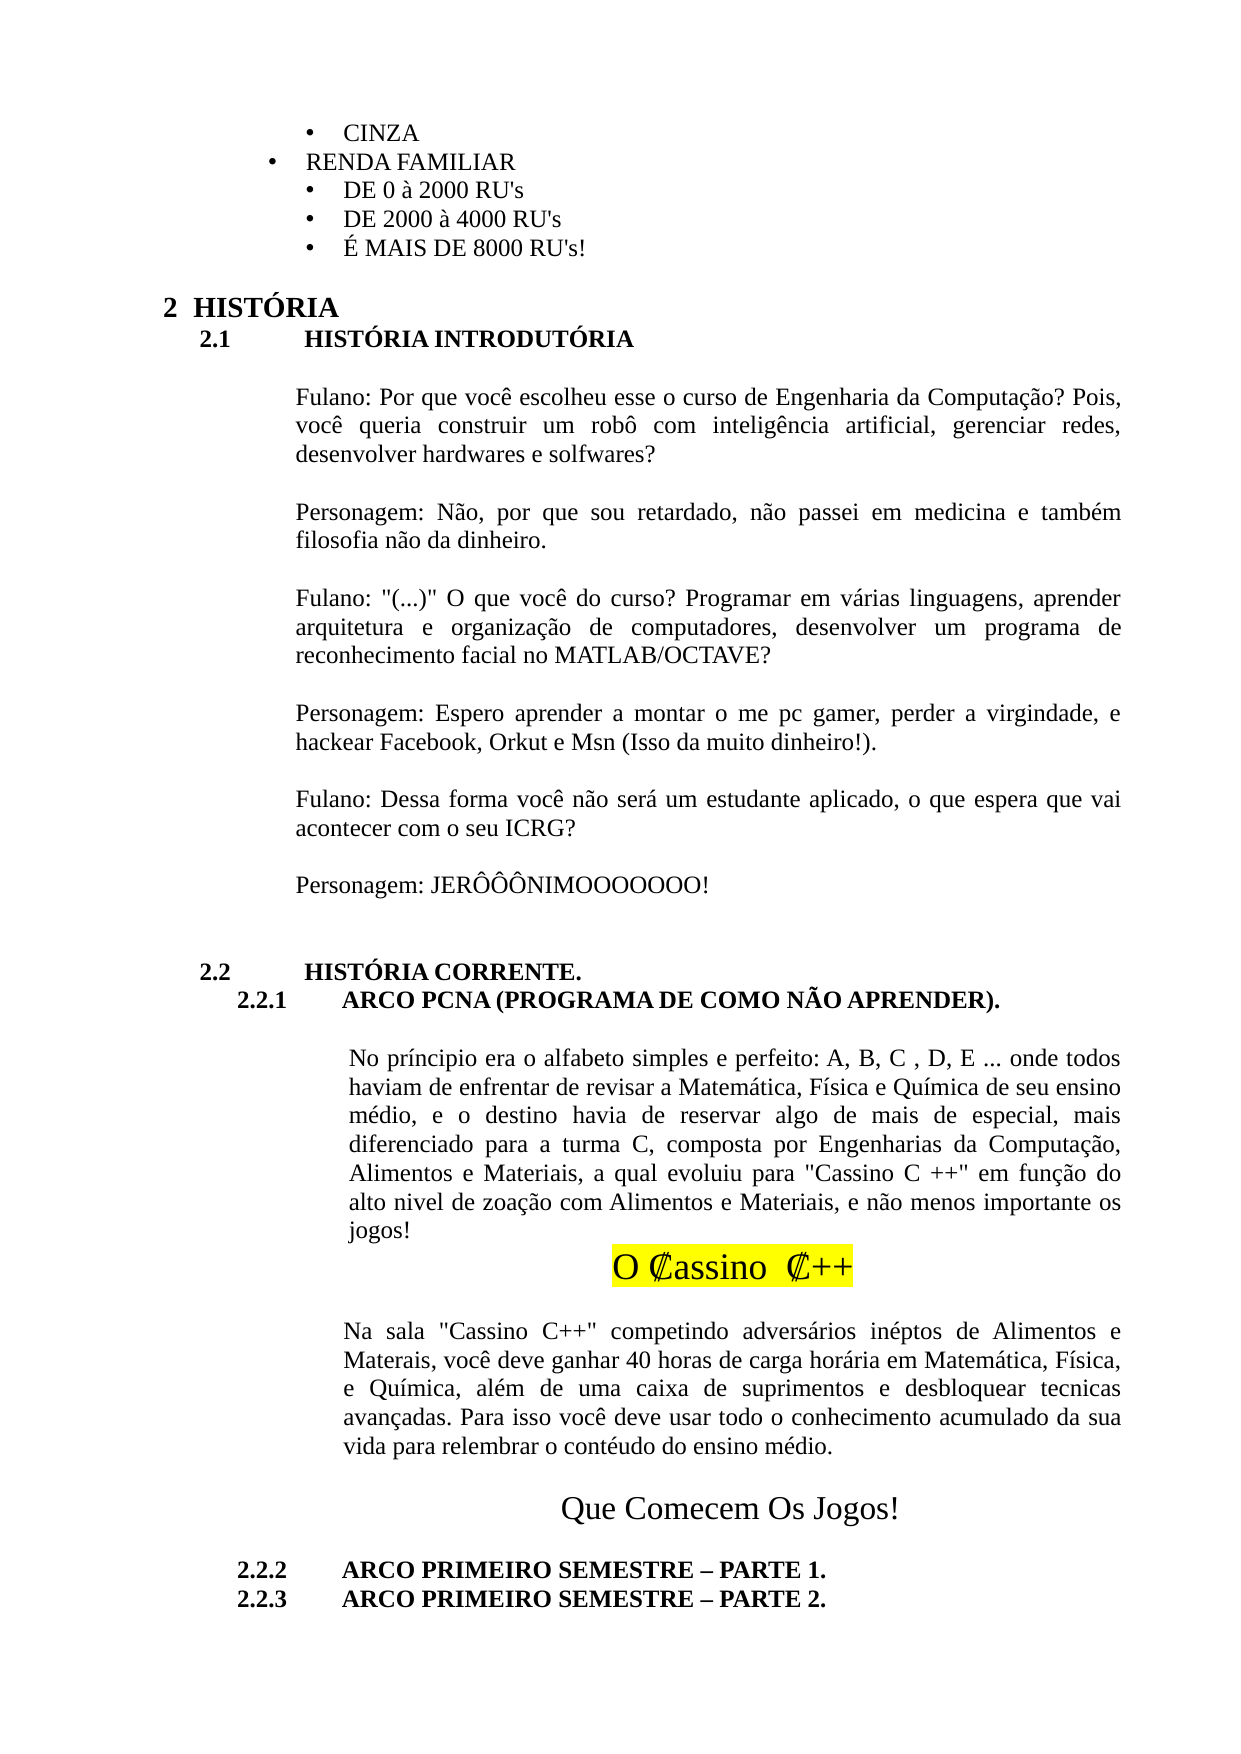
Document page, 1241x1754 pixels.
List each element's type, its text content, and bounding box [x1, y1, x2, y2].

list ARCO PRIMEIRO SEMESTRE – PARTE 1. [231, 1556, 1122, 1584]
text Fulano: Por que você escolheu esse o curso de Engenharia da Computação? Pois, você queria construir um robô com inteligência artificial, gerenciar redes, desenvolver hardwares e solfwares? [295, 382, 1122, 468]
list O ₡assino ₡++ [306, 1244, 1122, 1287]
list Na sala "Cassino C++" competindo adversários inéptos de Alimentos e Materais, você deve ganhar 40 horas de carga horária em Matemática, Física, e Química, além de uma caixa de suprimentos e desbloquear tecnicas avançadas. Para isso você deve usar todo o conhecimento acumulado da sua vida para relembrar o contéudo do ensino médio. [306, 1316, 1122, 1460]
list RENDA FAMILIAR [268, 147, 1122, 176]
list HISTÓRIA [156, 291, 1122, 324]
list ARCO PCNA (PROGRAMA DE COMO NÃO APRENDER). [231, 985, 1122, 1014]
list CINZA [306, 118, 1122, 147]
text Personagem: JERÔÔÔNIMOOOOOOO! [295, 870, 1122, 899]
list HISTÓRIA INTRODUTÓRIA [193, 324, 1122, 353]
text Fulano: Dessa forma você não será um estudante aplicado, o que espera que vai acontecer com o seu ICRG? [295, 784, 1122, 842]
list É MAIS DE 8000 RU's! [306, 233, 1122, 262]
text Personagem: Não, por que sou retardado, não passei em medicina e também filosofia não da dinheiro. [295, 497, 1122, 554]
list ARCO PRIMEIRO SEMESTRE – PARTE 2. [231, 1584, 1122, 1613]
list DE 2000 à 4000 RU's [306, 204, 1122, 233]
list DE 0 à 2000 RU's [306, 176, 1122, 204]
list No príncipio era o alfabeto simples e perfeito: A, B, C , D, E ... onde todos haviam de enfrentar de revisar a Matemática, Física e Química de seu ensino médio, e o destino havia de reservar algo de mais de especial, mais diferenciado para a turma C, composta por Engenharias da Computação, Alimentos e Materiais, a qual evoluiu para "Cassino C ++" em função do alto nivel de zoação com Alimentos e Materiais, e não menos importante os jogos! [313, 1043, 1122, 1244]
text Que Comecem Os Jogos! [118, 1488, 1122, 1527]
list HISTÓRIA CORRENTE. [193, 957, 1122, 985]
text Personagem: Espero aprender a montar o me pc gamer, perder a virgindade, e hackear Facebook, Orkut e Msn (Isso da muito dinheiro!). [295, 698, 1122, 755]
text Fulano: "(...)" O que você do curso? Programar em várias linguagens, aprender arquitetura e organização de computadores, desenvolver um programa de reconhecimento facial no MATLAB/OCTAVE? [295, 583, 1122, 669]
